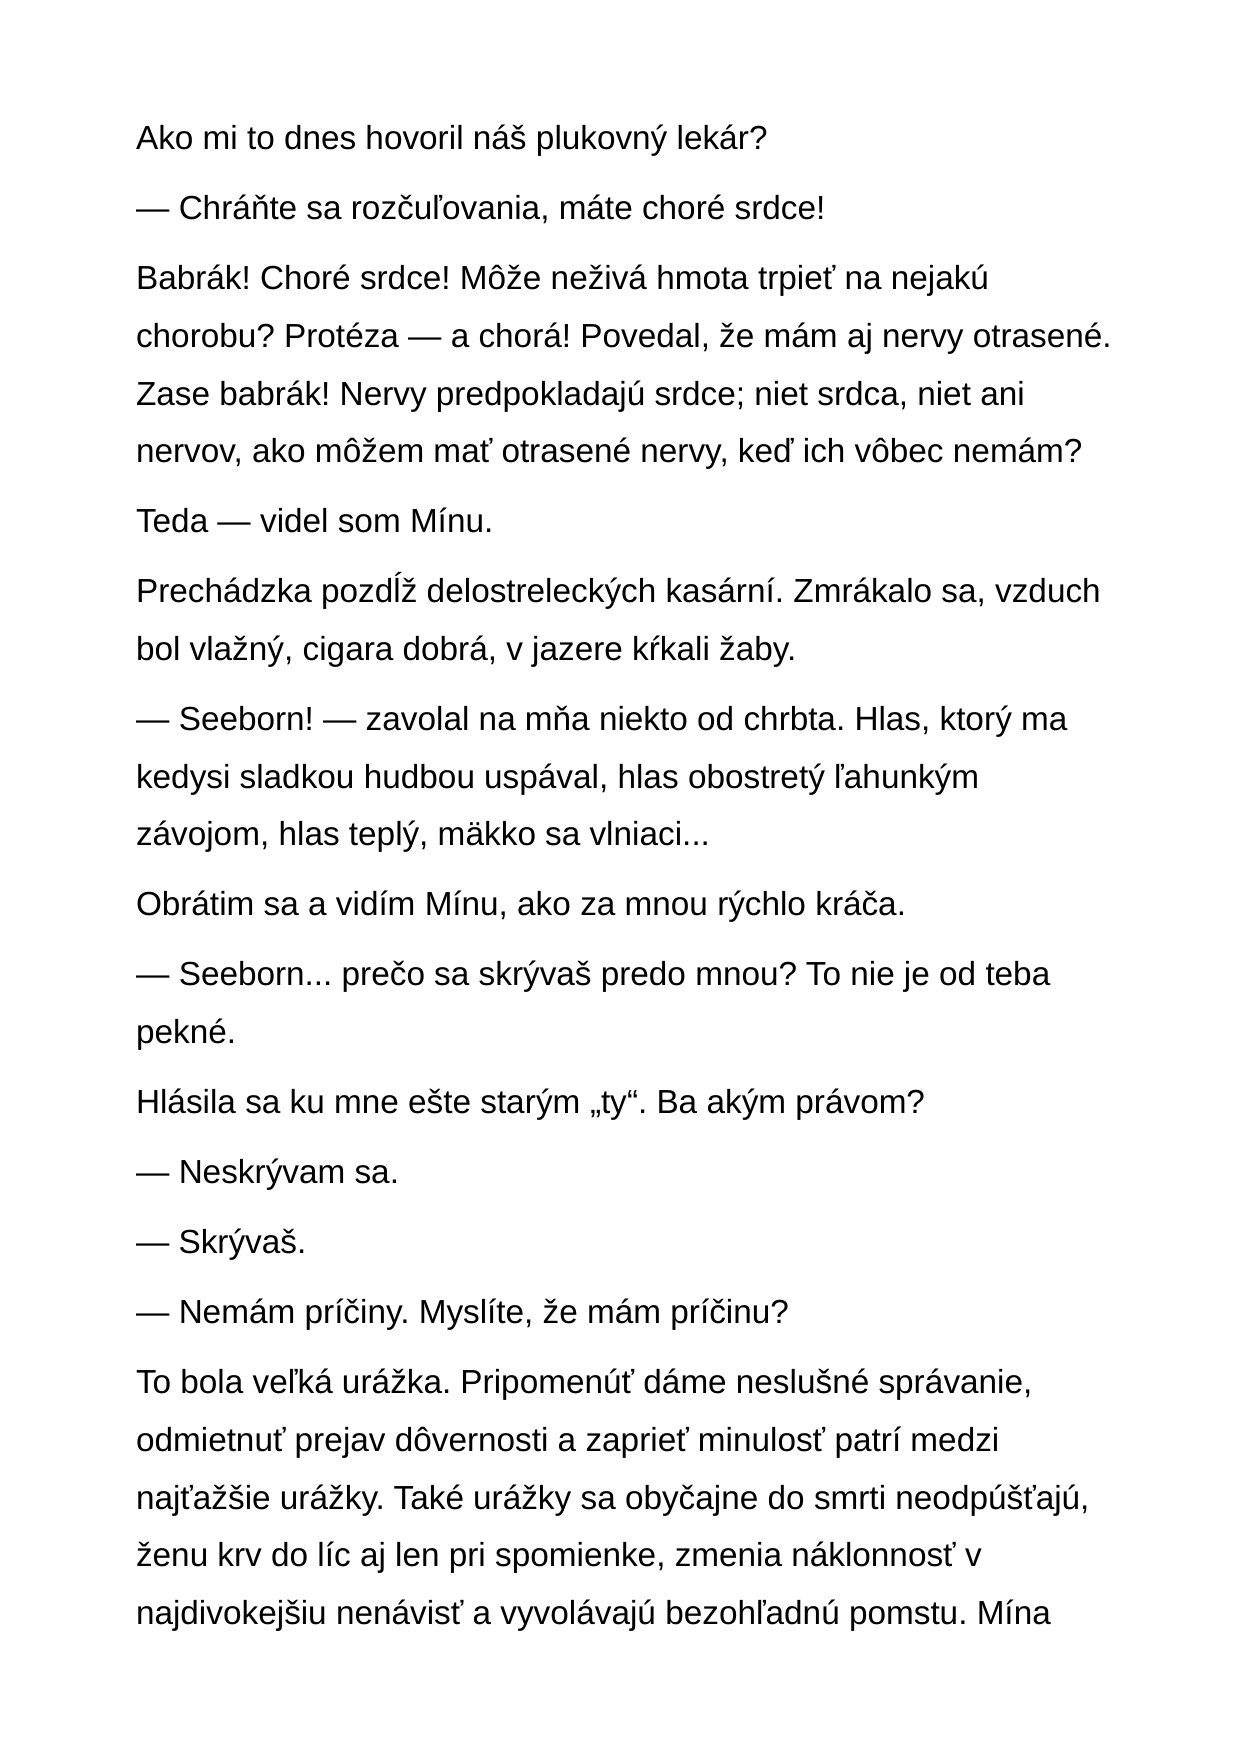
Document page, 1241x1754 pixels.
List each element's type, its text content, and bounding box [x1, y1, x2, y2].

text Ako mi to dnes hovoril náš plukovný lekár? [136, 118, 1122, 157]
text — Seeborn! — zavolal na mňa niekto od chrbta. Hlas, ktorý ma kedysi sladkou hudbou uspával, hlas obostretý ľahunkým závojom, hlas teplý, mäkko sa vlniaci... [136, 699, 1122, 853]
text Prechádzka pozdĺž delostreleckých kasární. Zmrákalo sa, vzduch bol vlažný, cigara dobrá, v jazere kŕkali žaby. [136, 571, 1122, 667]
text — Seeborn... prečo sa skrývaš predo mnou? To nie je od teba pekné. [136, 954, 1122, 1051]
text To bola veľká urážka. Pripomenúť dáme neslušné správanie, odmietnuť prejav dôvernosti a zaprieť minulosť patrí medzi najťažšie urážky. Také urážky sa obyčajne do smrti neodpúšťajú, ženu krv do líc aj len pri spomienke, zmenia náklonnosť v najdivokejšiu nenávisť a vyvolávajú bezohľadnú pomstu. Mína [136, 1363, 1122, 1631]
text Teda — videl som Mínu. [136, 501, 1122, 540]
text Hlásila sa ku mne ešte starým „ty“. Ba akým právom? [136, 1082, 1122, 1121]
text Babrák! Choré srdce! Môže neživá hmota trpieť na nejakú chorobu? Protéza — a chorá! Povedal, že mám aj nervy otrasené. Zase babrák! Nervy predpokladajú srdce; niet srdca, niet ani nervov, ako môžem mať otrasené nervy, keď ich vôbec nemám? [136, 258, 1122, 469]
text — Nemám príčiny. Myslíte, že mám príčinu? [136, 1292, 1122, 1331]
text Obrátim sa a vidím Mínu, ako za mnou rýchlo kráča. [136, 884, 1122, 923]
text — Chráňte sa rozčuľovania, máte choré srdce! [136, 188, 1122, 227]
text — Neskrývam sa. [136, 1152, 1122, 1191]
text — Skrývaš. [136, 1222, 1122, 1261]
